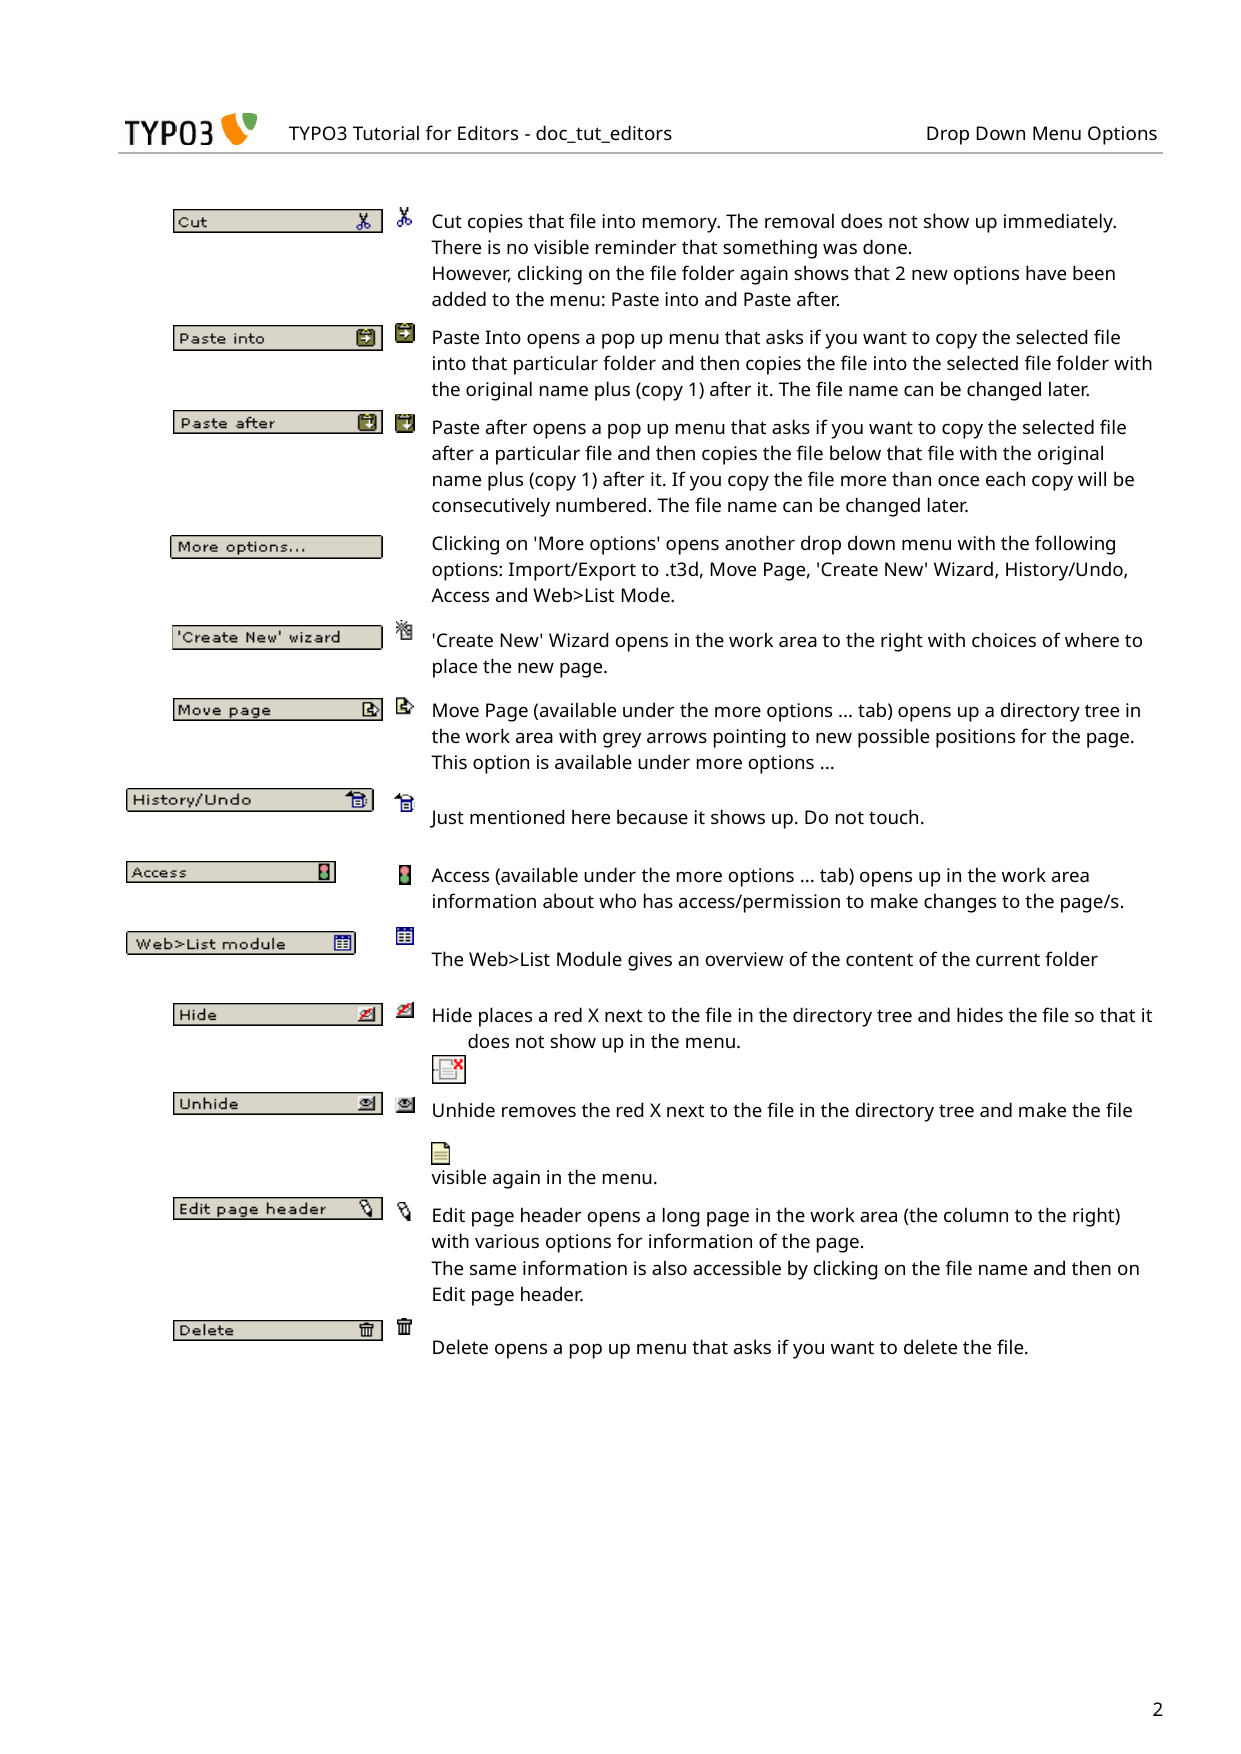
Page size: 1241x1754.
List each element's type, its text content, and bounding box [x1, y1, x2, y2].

picture [431, 1142, 450, 1165]
table_cell Hide places a red X next to the file in the directory tree and hides the file so that it does not show up in the menu. [425, 996, 1163, 1091]
picture [172, 625, 383, 650]
picture [399, 865, 411, 885]
table_cell [119, 781, 384, 854]
table_cell [119, 318, 384, 408]
table_cell [119, 1196, 384, 1312]
table_cell [385, 524, 425, 614]
table_cell [385, 1196, 425, 1312]
table_cell 'Create New' Wizard opens in the work area to the right with choices of where to place the new page. [425, 615, 1163, 691]
table_cell [385, 615, 425, 691]
picture [396, 1202, 414, 1221]
table_cell [385, 691, 425, 781]
picture [173, 1092, 383, 1115]
table_cell [385, 408, 425, 524]
table_cell [119, 524, 384, 614]
table_cell Paste Into opens a pop up menu that asks if you want to copy the selected file into that particular folder and then copies the file into the selected file folder with the original name plus (copy 1) after it. The file name can be changed later. [425, 318, 1163, 408]
picture [396, 696, 414, 716]
picture [173, 1320, 383, 1341]
table_cell [385, 996, 425, 1091]
table_cell Move Page (available under the more options ... tab) opens up a directory tree in the work area with grey arrows pointing to new possible positions for the page. This option is available under more options ... [425, 691, 1163, 781]
picture [173, 1003, 383, 1026]
table_cell [119, 408, 384, 524]
picture [173, 410, 383, 434]
table_cell Unhide removes the red X next to the file in the directory tree and make the file visible again in the menu. [425, 1091, 1163, 1196]
picture [397, 1318, 412, 1335]
table_cell Cut copies that file into memory. The removal does not show up immediately. There is no visible reminder that something was done. However, clicking on the file folder again shows that 2 new options have been added to the menu: Paste into and Paste after. [425, 202, 1163, 318]
table_cell [385, 854, 425, 922]
table_cell [385, 318, 425, 408]
table_cell Clicking on 'More options' opens another drop down menu with the following options: Import/Export to .t3d, Move Page, 'Create New' Wizard, History/Undo, Access and Web>List Mode. [425, 524, 1163, 614]
table_cell Paste after opens a pop up menu that asks if you want to copy the selected file after a particular file and then copies the file below that file with the original name plus (copy 1) after it. If you copy the file more than once each copy will be consecutively numbered. The file name can be changed later. [425, 408, 1163, 524]
table_cell [385, 202, 425, 318]
table_cell [119, 615, 384, 691]
picture [395, 323, 415, 343]
table_cell The Web>List Module gives an overview of the content of the current folder [425, 922, 1163, 996]
picture [432, 1055, 466, 1084]
picture [173, 325, 383, 351]
table_cell [385, 1091, 425, 1196]
picture [170, 535, 383, 559]
picture [396, 620, 414, 640]
table_cell [119, 1313, 384, 1382]
table_cell [119, 996, 384, 1091]
picture [397, 207, 412, 227]
table_cell Access (available under the more options ... tab) opens up in the work area information about who has access/permission to make changes to the page/s. [425, 854, 1163, 922]
picture [173, 1197, 383, 1220]
table_cell Delete opens a pop up menu that asks if you want to delete the file. [425, 1313, 1163, 1382]
table_cell [119, 854, 384, 922]
table_cell Just mentioned here because it shows up. Do not touch. [425, 781, 1163, 854]
picture [396, 1002, 414, 1018]
table_cell Edit page header opens a long page in the work area (the column to the right) with various options for information of the page. The same information is also accessible by clicking on the file name and then on Edit page header. [425, 1196, 1163, 1312]
picture [126, 931, 356, 955]
table_cell [119, 1091, 384, 1196]
picture [395, 414, 415, 433]
picture [126, 861, 336, 883]
picture [124, 112, 260, 145]
table_cell [119, 691, 384, 781]
table_cell [385, 1313, 425, 1382]
table_cell [119, 922, 384, 996]
picture [126, 788, 374, 812]
picture [394, 793, 415, 812]
picture [395, 1097, 415, 1113]
picture [173, 698, 383, 721]
table_cell [119, 202, 384, 318]
picture [396, 927, 414, 945]
table_cell [385, 781, 425, 854]
table_cell [385, 922, 425, 996]
picture [173, 209, 383, 233]
